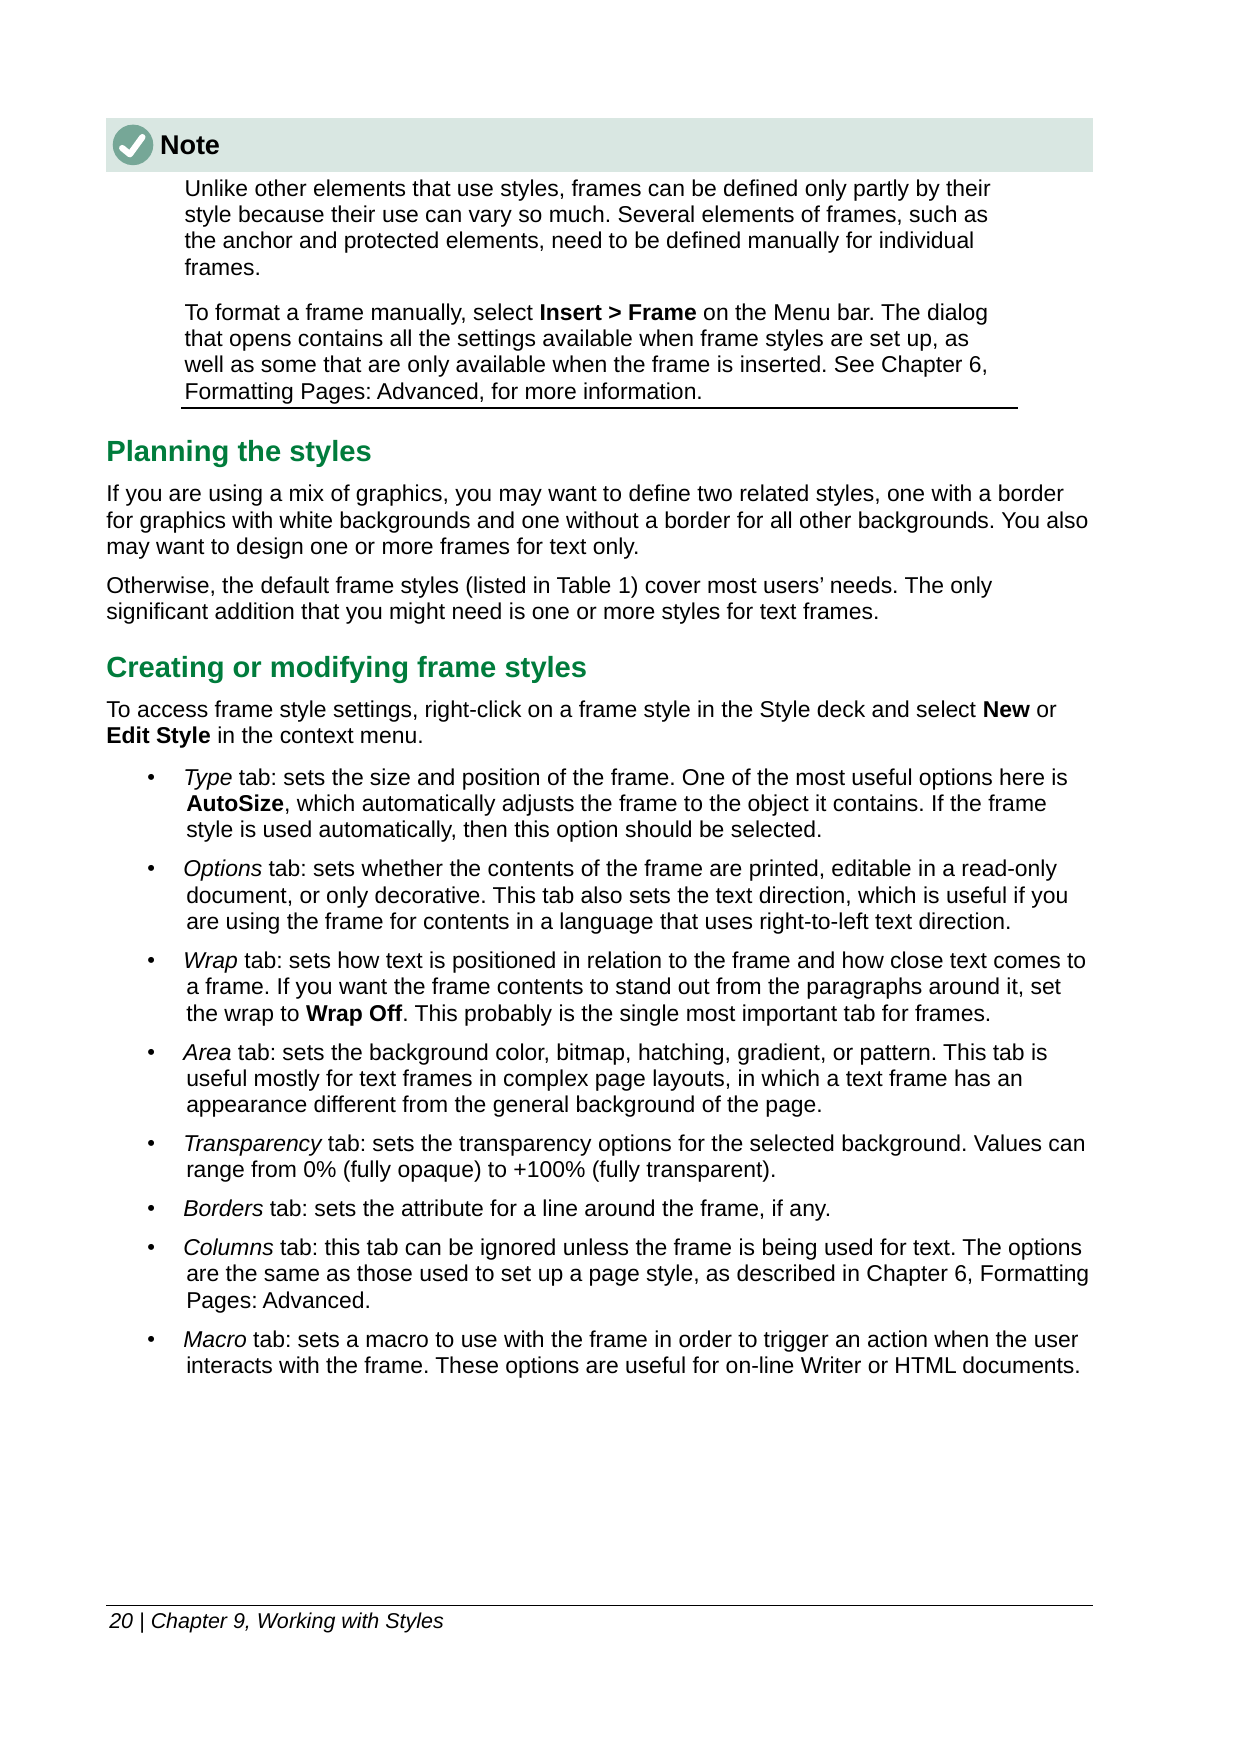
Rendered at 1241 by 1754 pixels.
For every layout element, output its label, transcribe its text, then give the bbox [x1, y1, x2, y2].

subtitle Note [106, 118, 1093, 172]
list To access frame style settings, right-click on a frame style in the Style deck and select New or Edit Style in the context menu. [106, 696, 1093, 748]
text If you are using a mix of graphics, you may want to define two related styles, one with a border for graphics with white backgrounds and one without a border for all other backgrounds. You also may want to design one or more frames for text only. [106, 480, 1093, 559]
list Macro tab: sets a macro to use with the frame in order to trigger an action when the user interacts with the frame. These options are useful for on-line Writer or HTML documents. [144, 1323, 1093, 1381]
subtitle Planning the styles [106, 434, 1093, 468]
list Options tab: sets whether the contents of the frame are printed, editable in a read-only document, or only decorative. This tab also sets the text direction, which is useful if you are using the frame for contents in a language that uses right-to-left text direction. [144, 852, 1093, 934]
list Columns tab: this tab can be ignored unless the frame is being used for text. The options are the same as those used to set up a page style, as described in Chapter 6, Formatting Pages: Advanced. [144, 1231, 1093, 1313]
list Borders tab: sets the attribute for a line around the frame, if any. [144, 1192, 1093, 1222]
subtitle Creating or modifying frame styles [106, 649, 1093, 683]
text To format a frame manually, select Insert > Frame on the Menu bar. The dialog that opens contains all the settings available when frame styles are set up, as well as some that are only available when the frame is inserted. See Chapter 6, Formatting Pages: Advanced, for more information. [181, 296, 1018, 407]
list Type tab: sets the size and position of the frame. One of the most useful options here is AutoSize, which automatically adjusts the frame to the object it contains. If the frame style is used automatically, then this option should be selected. [144, 761, 1093, 843]
list Transparency tab: sets the transparency options for the selected background. Values can range from 0% (fully opaque) to +100% (fully transparent). [144, 1127, 1093, 1183]
list Area tab: sets the background color, bitmap, hatching, gradient, or pattern. This tab is useful mostly for text frames in complex page layouts, in which a text frame has an appearance different from the general background of the page. [144, 1036, 1093, 1117]
list Wrap tab: sets how text is positioned in relation to the frame and how close text comes to a frame. If you want the frame contents to stand out from the paragraphs around it, set the wrap to Wrap Off. This probably is the single most important tab for frames. [144, 944, 1093, 1026]
text Unlike other elements that use styles, frames can be defined only partly by their style because their use can vary so much. Several elements of frames, such as the anchor and protected elements, need to be defined manually for individual frames. [181, 172, 1018, 280]
text Otherwise, the default frame styles (listed in Table 1) cover most users’ needs. The only significant addition that you might need is one or more styles for text frames. [106, 572, 1093, 624]
